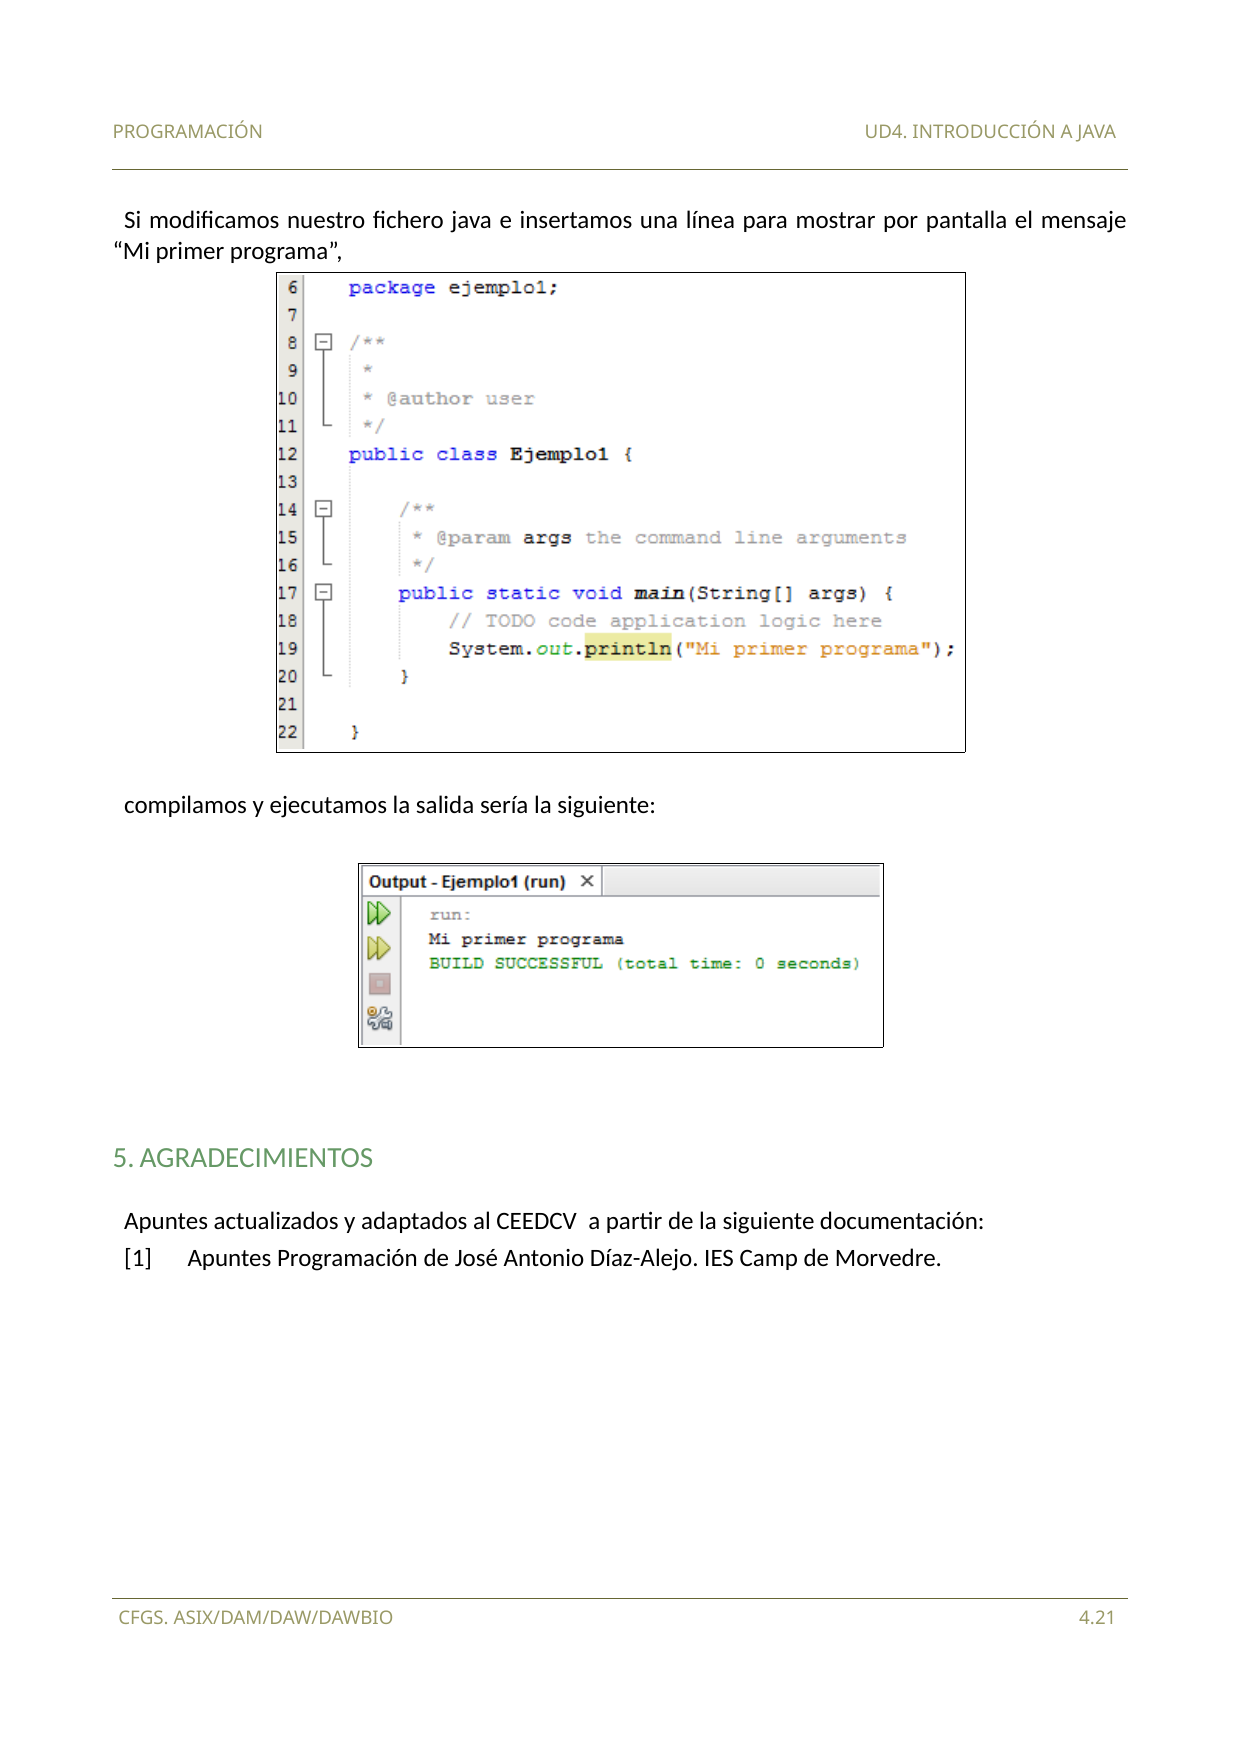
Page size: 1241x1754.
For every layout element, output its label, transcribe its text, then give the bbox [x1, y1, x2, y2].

subtitle Agradecimientos [112, 1139, 1128, 1175]
text compilamos y ejecutamos la salida sería la siguiente: [112, 789, 1128, 819]
picture [278, 275, 962, 749]
picture [360, 865, 880, 1045]
text [1] Apuntes Programación de José Antonio Díaz-Alejo. IES Camp de Morvedre. [112, 1242, 1128, 1273]
text Si modificamos nuestro fichero java e insertamos una línea para mostrar por pantalla el mensaje “Mi primer programa”, [112, 205, 1128, 266]
text Apuntes actualizados y adaptados al CEEDCV a partir de la siguiente documentación: [112, 1205, 1128, 1236]
